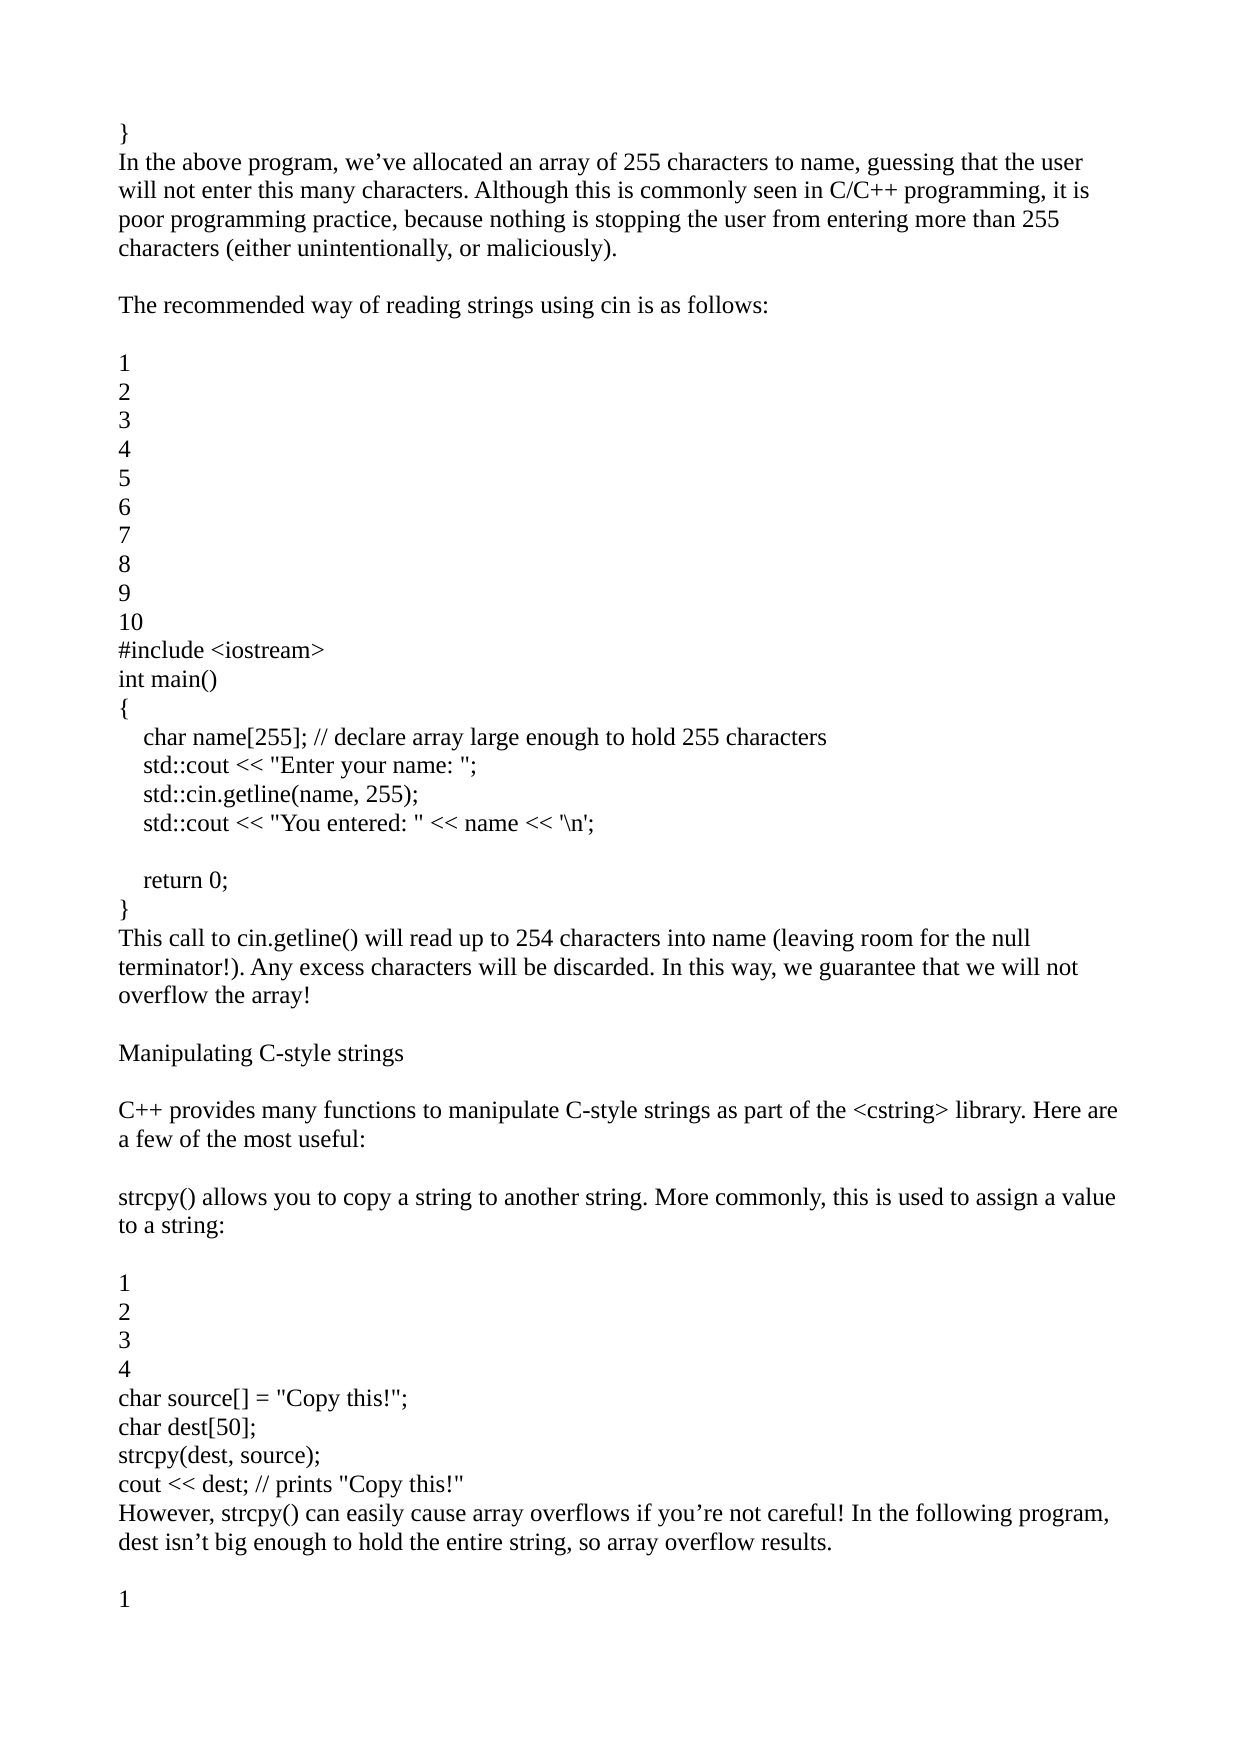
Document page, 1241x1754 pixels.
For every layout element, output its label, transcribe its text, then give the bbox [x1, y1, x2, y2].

text 6 [118, 492, 1122, 521]
text char dest[50]; [118, 1412, 1122, 1441]
text C++ provides many functions to manipulate C-style strings as part of the <cstring> library. Here are a few of the most useful: [118, 1096, 1122, 1153]
text 4 [118, 1354, 1122, 1383]
text 9 [118, 578, 1122, 607]
text 1 [118, 1584, 1122, 1613]
text } [118, 118, 1122, 147]
text char source[] = "Copy this!"; [118, 1383, 1122, 1412]
text return 0; [118, 866, 1122, 894]
text However, strcpy() can easily cause array overflows if you’re not careful! In the following program, dest isn’t big enough to hold the entire string, so array overflow results. [118, 1498, 1122, 1556]
text 2 [118, 1297, 1122, 1326]
text } [118, 894, 1122, 923]
text std::cin.getline(name, 255); [118, 779, 1122, 808]
text 1 [118, 348, 1122, 377]
text Manipulating C-style strings [118, 1038, 1122, 1067]
text 4 [118, 434, 1122, 463]
text This call to cin.getline() will read up to 254 characters into name (leaving room for the null terminator!). Any excess characters will be discarded. In this way, we guarantee that we will not overflow the array! [118, 923, 1122, 1009]
text 2 [118, 377, 1122, 406]
text 3 [118, 1326, 1122, 1354]
text 10 [118, 607, 1122, 636]
text strcpy() allows you to copy a string to another string. More commonly, this is used to assign a value to a string: [118, 1182, 1122, 1239]
text #include <iostream> [118, 636, 1122, 664]
text The recommended way of reading strings using cin is as follows: [118, 291, 1122, 319]
text std::cout << "You entered: " << name << '\n'; [118, 808, 1122, 837]
text 7 [118, 521, 1122, 549]
text std::cout << "Enter your name: "; [118, 751, 1122, 779]
text char name[255]; // declare array large enough to hold 255 characters [118, 722, 1122, 751]
text { [118, 693, 1122, 722]
text In the above program, we’ve allocated an array of 255 characters to name, guessing that the user will not enter this many characters. Although this is commonly seen in C/C++ programming, it is poor programming practice, because nothing is stopping the user from entering more than 255 characters (either unintentionally, or maliciously). [118, 147, 1122, 262]
text int main() [118, 664, 1122, 693]
text 8 [118, 549, 1122, 578]
text 3 [118, 406, 1122, 434]
text strcpy(dest, source); [118, 1441, 1122, 1469]
text 1 [118, 1268, 1122, 1297]
text cout << dest; // prints "Copy this!" [118, 1469, 1122, 1498]
text 5 [118, 463, 1122, 492]
